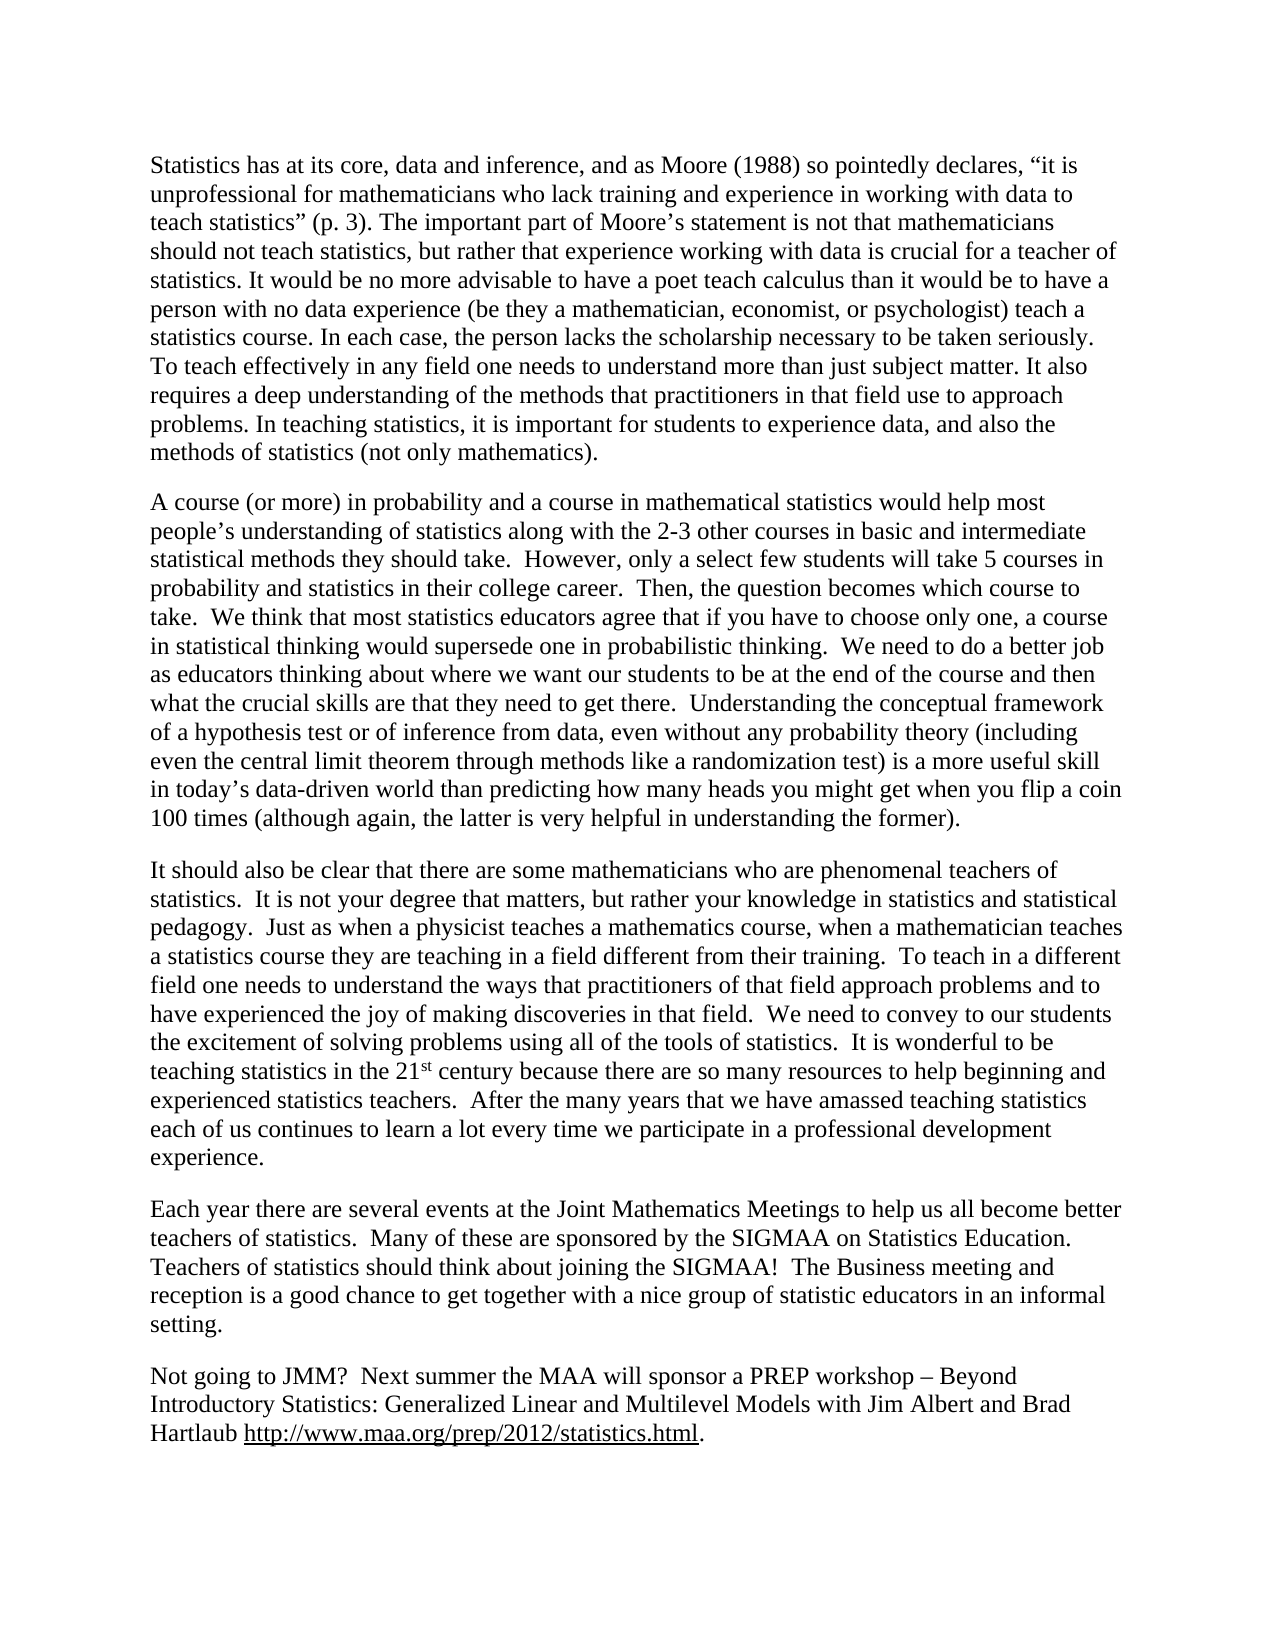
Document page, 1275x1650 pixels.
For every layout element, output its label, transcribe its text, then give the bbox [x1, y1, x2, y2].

text Statistics has at its core, data and inference, and as Moore (1988) so pointedly declares, “it is unprofessional for mathematicians who lack training and experience in working with data to teach statistics” (p. 3). The important part of Moore’s statement is not that mathematicians should not teach statistics, but rather that experience working with data is crucial for a teacher of statistics. It would be no more advisable to have a poet teach calculus than it would be to have a person with no data experience (be they a mathematician, economist, or psychologist) teach a statistics course. In each case, the person lacks the scholarship necessary to be taken seriously. To teach effectively in any field one needs to understand more than just subject matter. It also requires a deep understanding of the methods that practitioners in that field use to approach problems. In teaching statistics, it is important for students to experience data, and also the methods of statistics (not only mathematics). [150, 150, 1125, 466]
text Not going to JMM? Next summer the MAA will sponsor a PREP workshop – Beyond Introductory Statistics: Generalized Linear and Multilevel Models with Jim Albert and Brad Hartlaub http://www.maa.org/prep/2012/statistics.html. [150, 1361, 1125, 1447]
text Each year there are several events at the Joint Mathematics Meetings to help us all become better teachers of statistics. Many of these are sponsored by the SIGMAA on Statistics Education. Teachers of statistics should think about joining the SIGMAA! The Business meeting and reception is a good chance to get together with a nice group of statistic educators in an informal setting. [150, 1194, 1125, 1338]
text A course (or more) in probability and a course in mathematical statistics would help most people’s understanding of statistics along with the 2-3 other courses in basic and intermediate statistical methods they should take. However, only a select few students will take 5 courses in probability and statistics in their college career. Then, the question becomes which course to take. We think that most statistics educators agree that if you have to choose only one, a course in statistical thinking would supersede one in probabilistic thinking. We need to do a better job as educators thinking about where we want our students to be at the end of the course and then what the crucial skills are that they need to get there. Understanding the conceptual framework of a hypothesis test or of inference from data, even without any probability theory (including even the central limit theorem through methods like a randomization test) is a more useful skill in today’s data-driven world than predicting how many heads you might get when you flip a coin 100 times (although again, the latter is very helpful in understanding the former). [150, 487, 1125, 832]
text It should also be clear that there are some mathematicians who are phenomenal teachers of statistics. It is not your degree that matters, but rather your knowledge in statistics and statistical pedagogy. Just as when a physicist teaches a mathematics course, when a mathematician teaches a statistics course they are teaching in a field different from their training. To teach in a different field one needs to understand the ways that practitioners of that field approach problems and to have experienced the joy of making discoveries in that field. We need to convey to our students the excitement of solving problems using all of the tools of statistics. It is wonderful to be teaching statistics in the 21st century because there are so many resources to help beginning and experienced statistics teachers. After the many years that we have amassed teaching statistics each of us continues to learn a lot every time we participate in a professional development experience. [150, 855, 1125, 1171]
